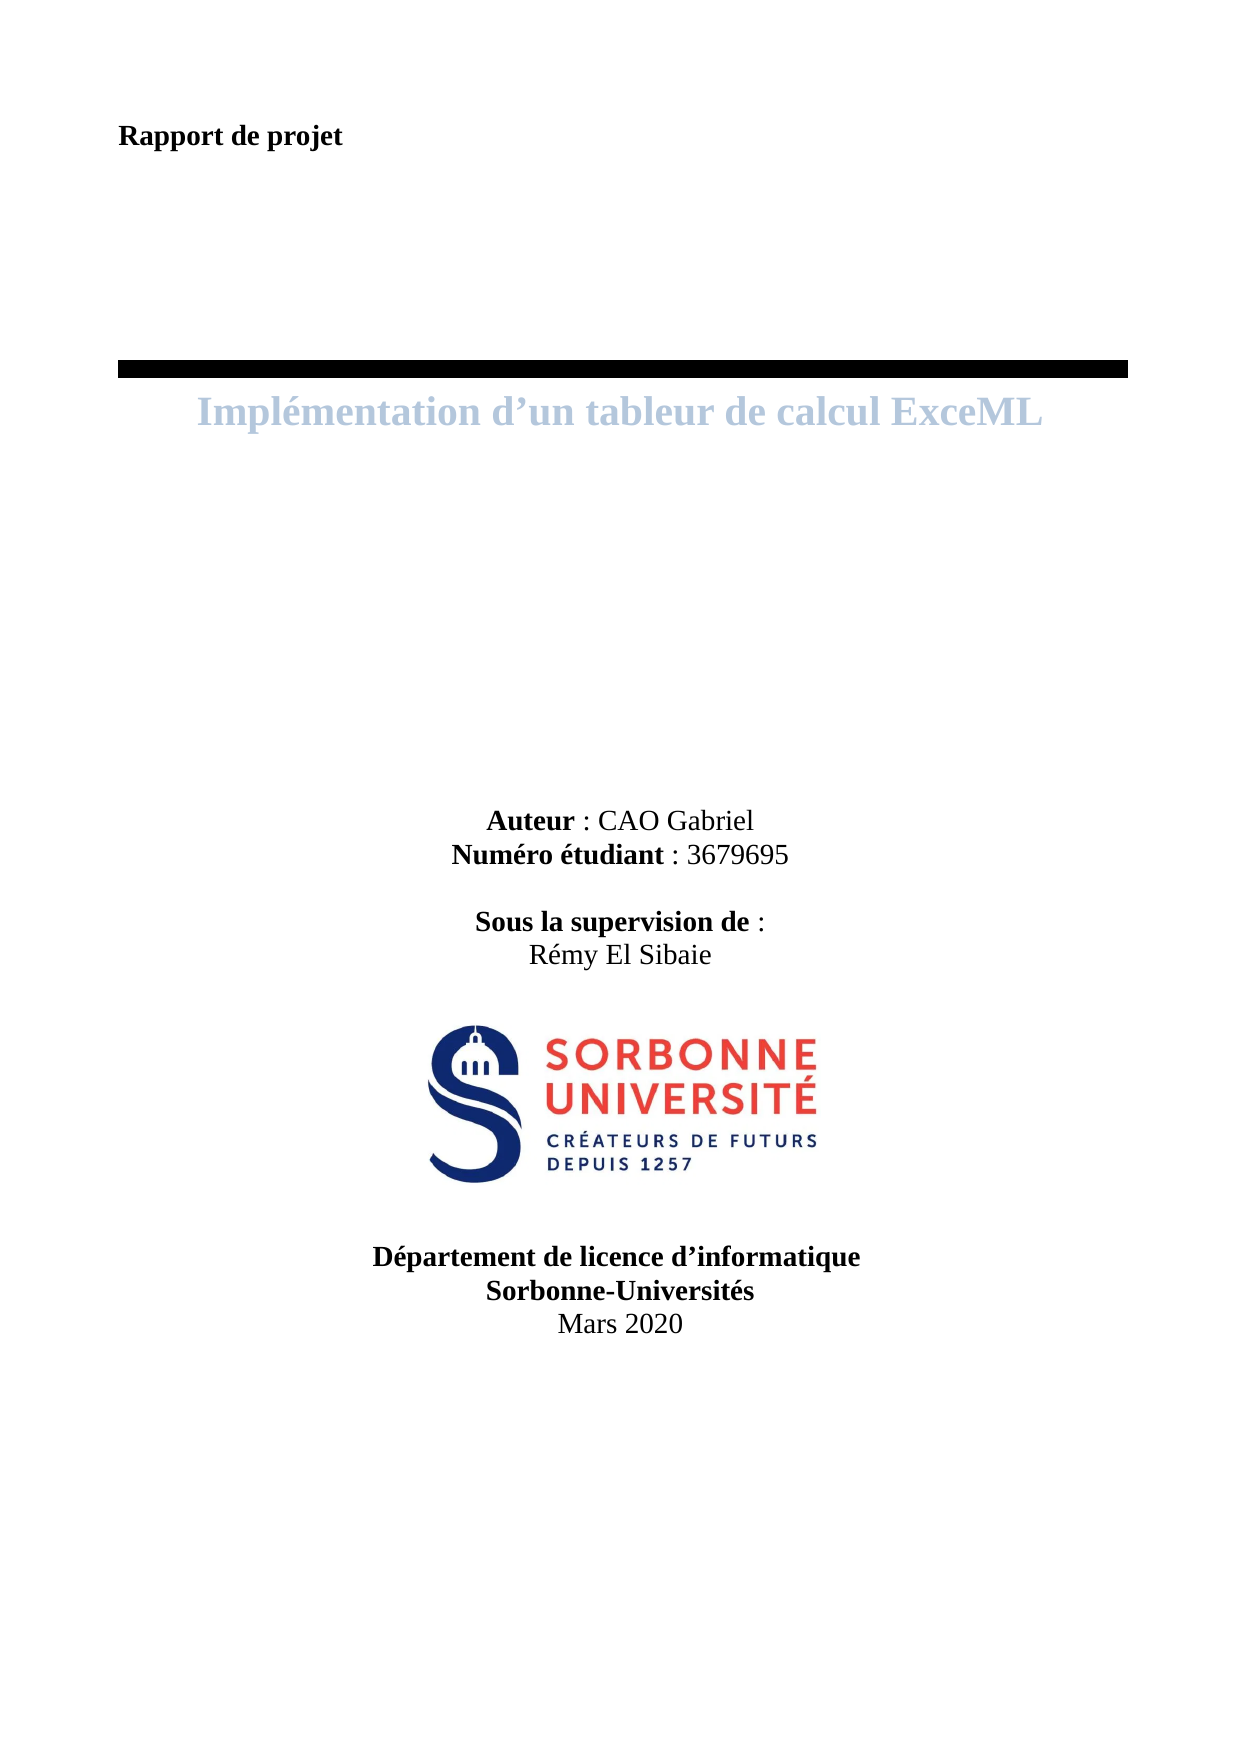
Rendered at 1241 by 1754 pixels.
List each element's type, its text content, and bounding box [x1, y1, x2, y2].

picture [420, 1017, 821, 1186]
text Département de licence d’informatique [118, 1239, 1122, 1273]
text Numéro étudiant : 3679695 [118, 837, 1122, 870]
text Auteur : CAO Gabriel [118, 803, 1122, 837]
text Sorbonne-Universités [118, 1273, 1122, 1306]
text Sous la supervision de : [118, 904, 1122, 937]
text Rapport de projet [118, 118, 1122, 152]
text Rémy El Sibaie [118, 937, 1122, 971]
text Mars 2020 [118, 1306, 1122, 1340]
text Implémentation d’un tableur de calcul ExceML [118, 386, 1122, 434]
